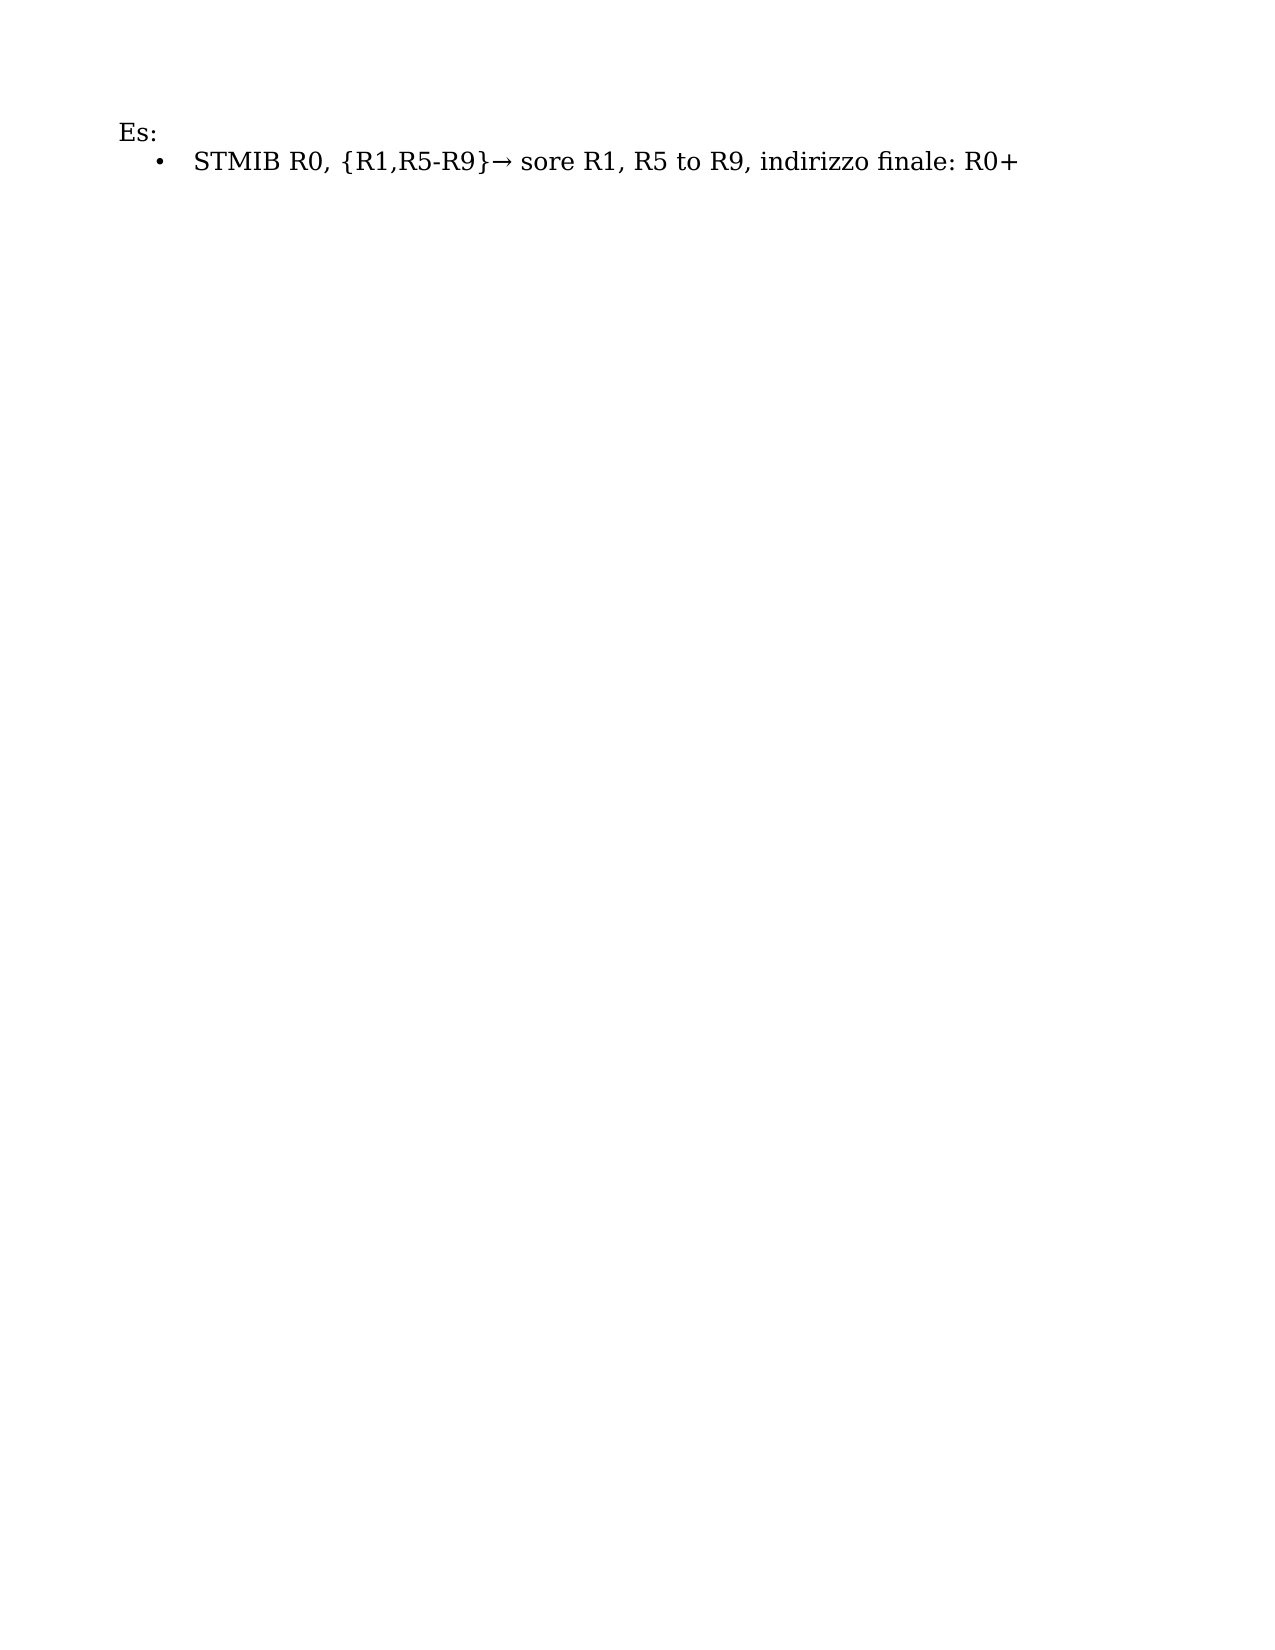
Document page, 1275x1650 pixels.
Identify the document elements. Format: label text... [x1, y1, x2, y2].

text Es: [118, 118, 1157, 147]
list STMIB R0, {R1,R5-R9}→ sore R1, R5 to R9, indirizzo finale: R0+ [156, 147, 1157, 176]
